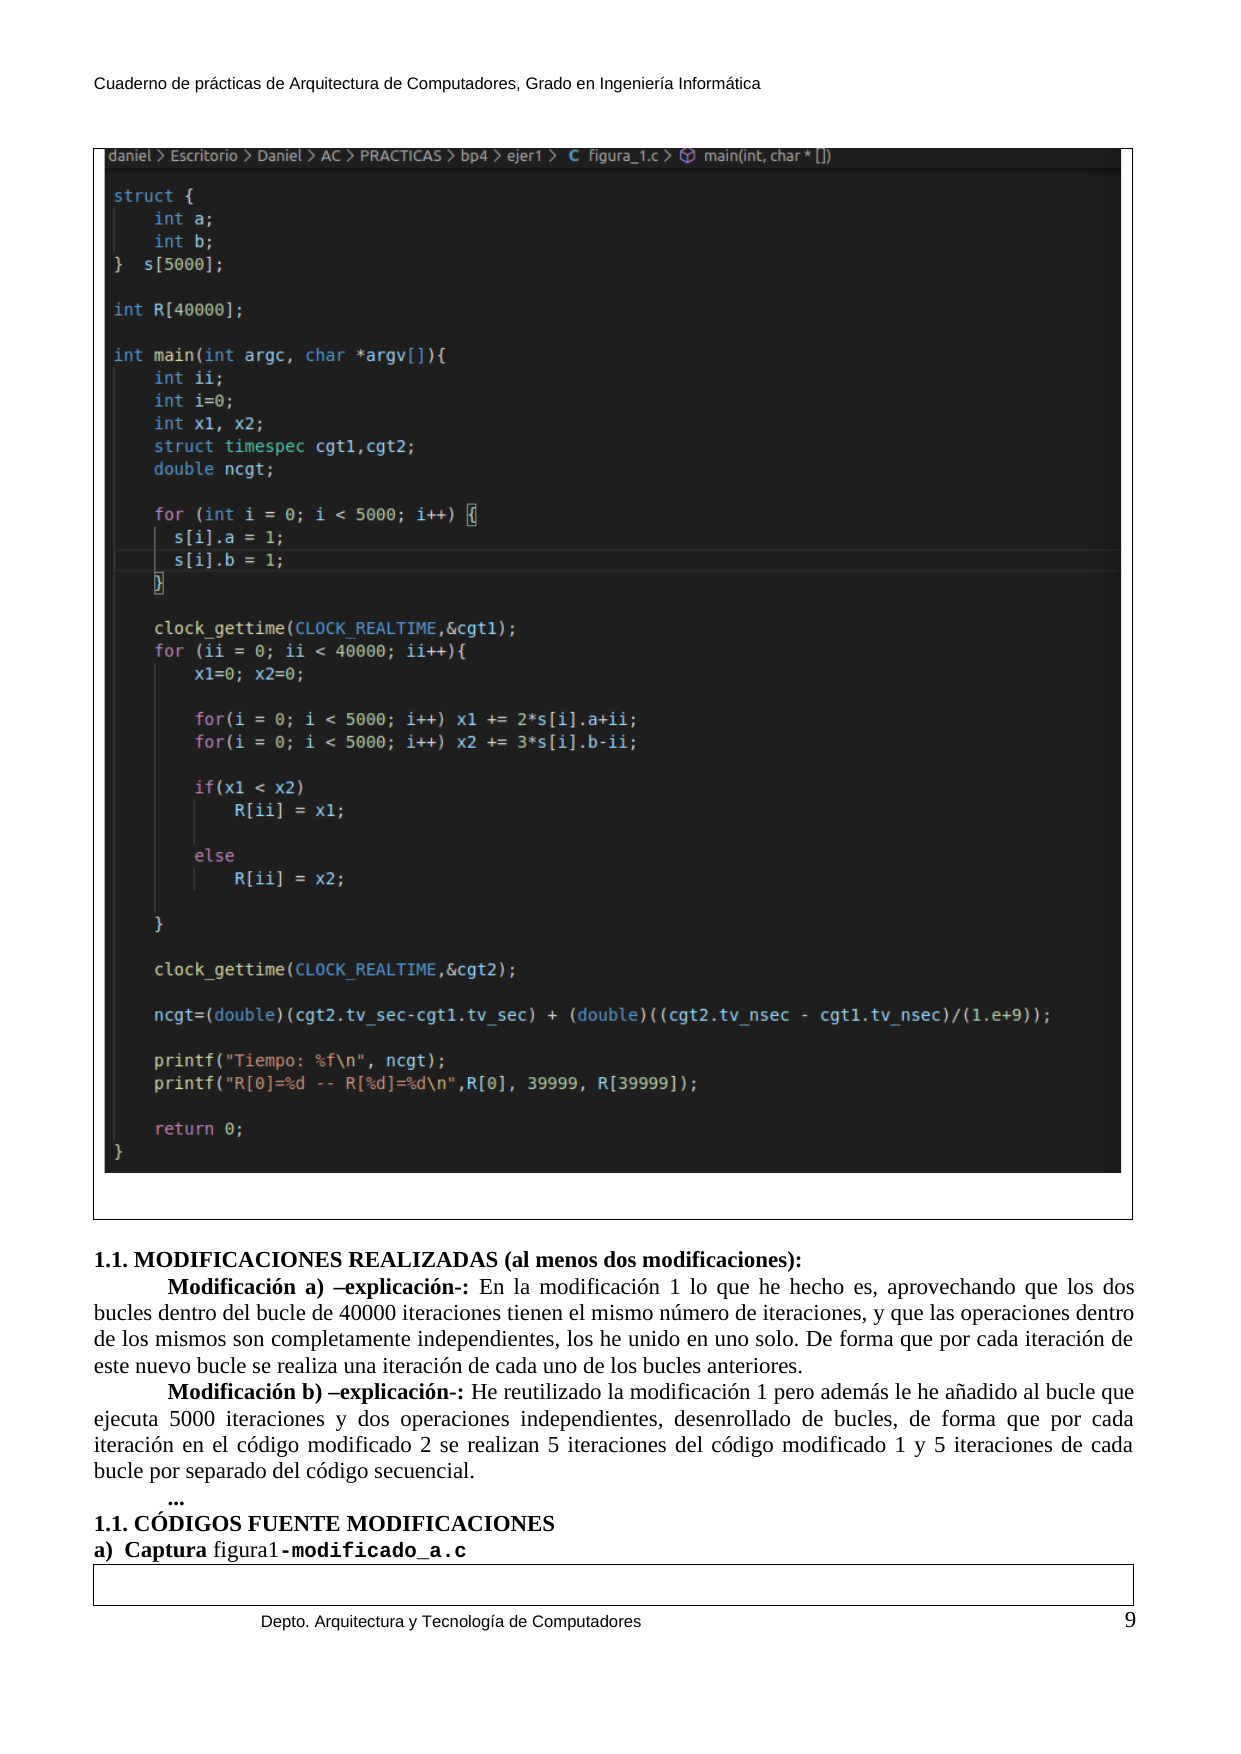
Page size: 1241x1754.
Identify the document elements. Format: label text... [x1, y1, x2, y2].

table_header [94, 149, 104, 1172]
text Modificación b) –explicación-: He reutilizado la modificación 1 pero además le he añadido al bucle que ejecuta 5000 iteraciones y dos operaciones independientes, desenrollado de bucles, de forma que por cada iteración en el código modificado 2 se realizan 5 iteraciones del código modificado 1 y 5 iteraciones de cada bucle por separado del código secuencial. [94, 1378, 1136, 1484]
text 1.1. MODIFICACIONES REALIZADAS (al menos dos modificaciones): [94, 1246, 1136, 1273]
table_header [1122, 149, 1132, 1172]
table_header [94, 1173, 1132, 1219]
picture [104, 148, 1122, 1173]
text 1.1. CÓDIGOS FUENTE MODIFICACIONES [94, 1510, 1136, 1536]
text ... [94, 1484, 1136, 1510]
text a) Captura figura1-modificado_a.c [94, 1536, 1136, 1564]
text Modificación a) –explicación-: En la modificación 1 lo que he hecho es, aprovechando que los dos bucles dentro del bucle de 40000 iteraciones tienen el mismo número de iteraciones, y que las operaciones dentro de los mismos son completamente independientes, los he unido en uno solo. De forma que por cada iteración de este nuevo bucle se realiza una iteración de cada uno de los bucles anteriores. [94, 1273, 1136, 1378]
table_header [94, 1565, 1133, 1605]
